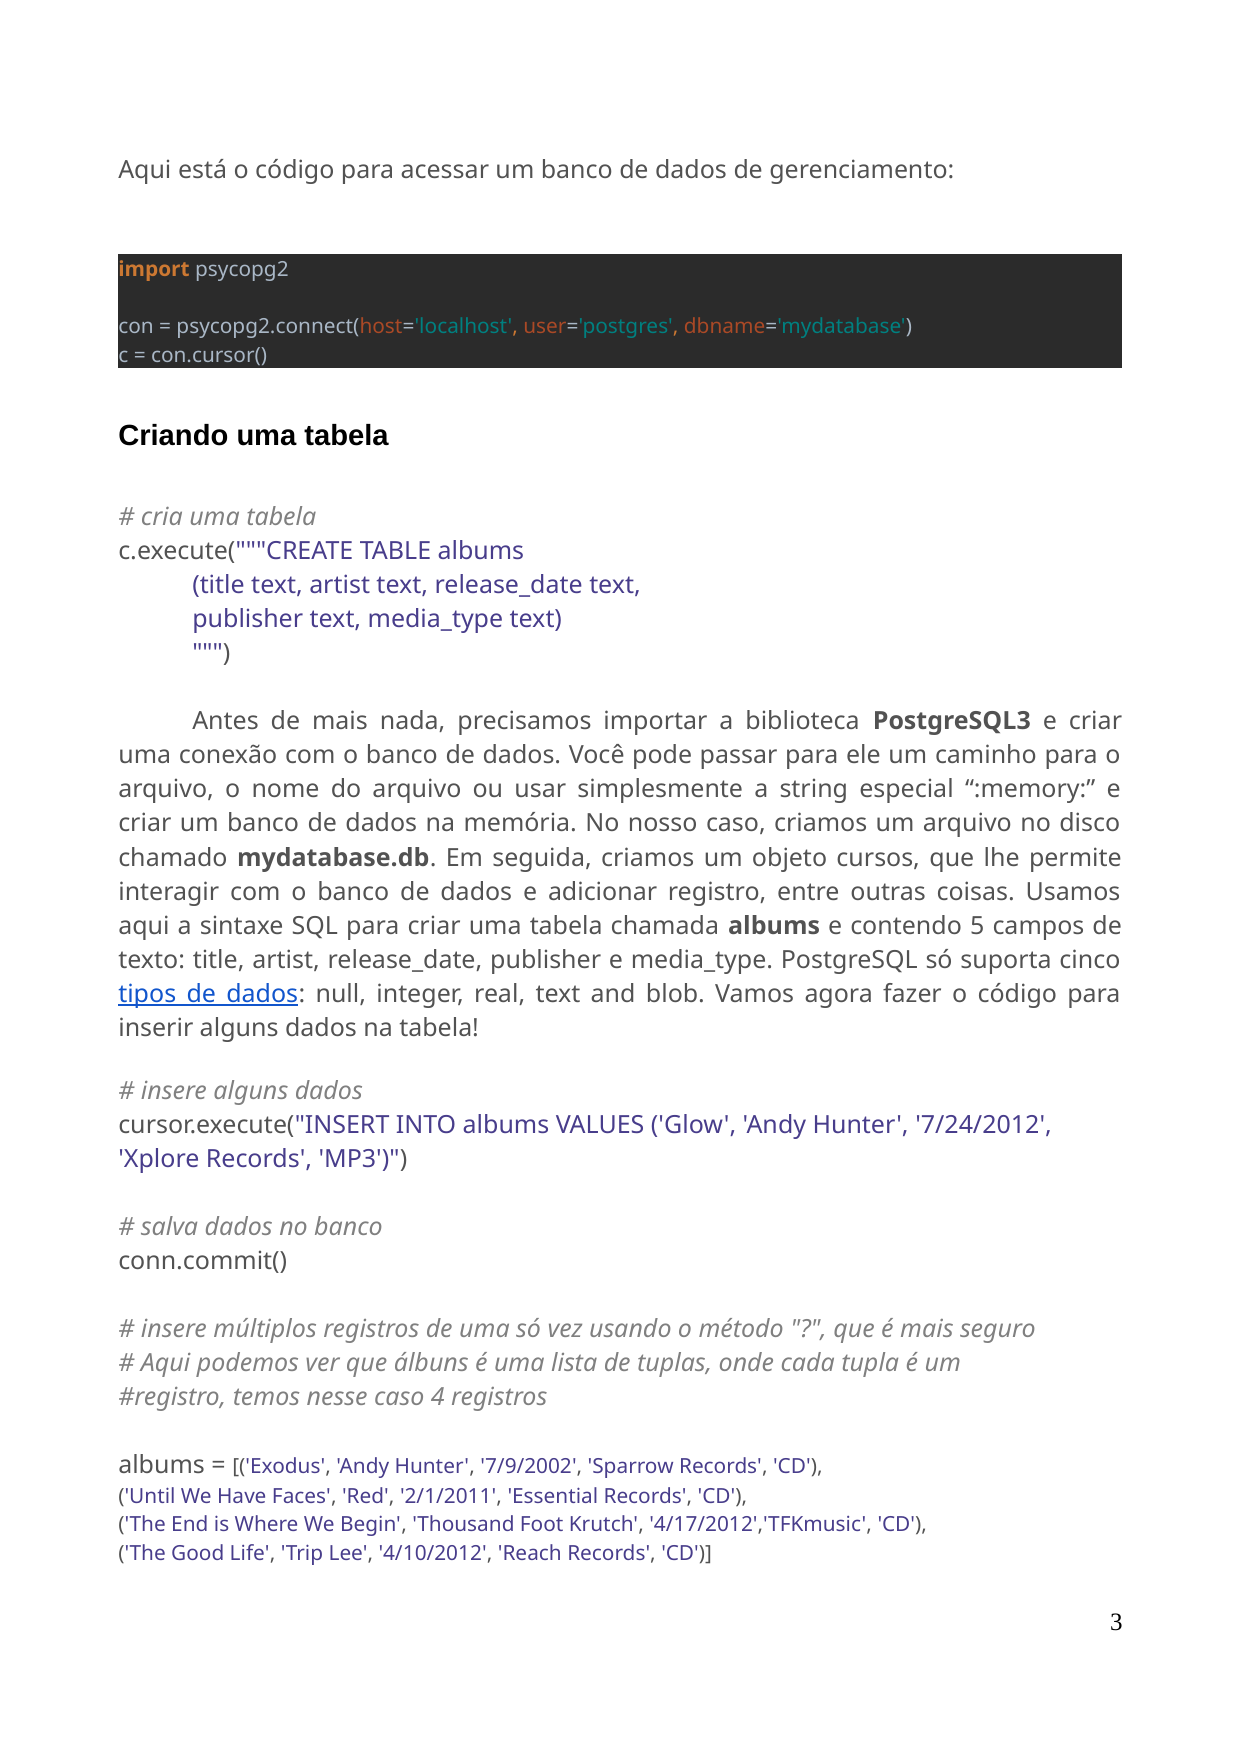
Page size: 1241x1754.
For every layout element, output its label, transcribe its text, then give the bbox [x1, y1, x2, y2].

text ('Until We Have Faces', 'Red', '2/1/2011', 'Essential Records', 'CD'), [118, 1481, 1122, 1509]
text #registro, temos nesse caso 4 registros [118, 1379, 1122, 1413]
text # Aqui podemos ver que álbuns é uma lista de tuplas, onde cada tupla é um [118, 1345, 1122, 1379]
text import psycopg2 [118, 254, 1122, 283]
text albums = [('Exodus', 'Andy Hunter', '7/9/2002', 'Sparrow Records', 'CD'), [118, 1413, 1122, 1481]
text Antes de mais nada, precisamos importar a biblioteca PostgreSQL3 e criar uma conexão com o banco de dados. Você pode passar para ele um caminho para o arquivo, o nome do arquivo ou usar simplesmente a string especial “:memory:” e criar um banco de dados na memória. No nosso caso, criamos um arquivo no disco chamado mydatabase.db. Em seguida, criamos um objeto cursos, que lhe permite interagir com o banco de dados e adicionar registro, entre outras coisas. Usamos aqui a sintaxe SQL para criar uma tabela chamada albums e contendo 5 campos de texto: title, artist, release_date, publisher e media_type. PostgreSQL só suporta cinco tipos de dados: null, integer, real, text and blob. Vamos agora fazer o código para inserir alguns dados na tabela! [118, 703, 1122, 1043]
text ('The End is Where We Begin', 'Thousand Foot Krutch', '4/17/2012','TFKmusic', 'CD'), [118, 1509, 1122, 1538]
text Aqui está o código para acessar um banco de dados de gerenciamento: [118, 152, 1122, 186]
subtitle Criando uma tabela [118, 418, 1122, 452]
text ('The Good Life', 'Trip Lee', '4/10/2012', 'Reach Records', 'CD')] [118, 1538, 1122, 1566]
text # cria uma tabela c.execute("""CREATE TABLE albums (title text, artist text, release_date text, publisher text, media_type text) """) [118, 464, 1122, 669]
text con = psycopg2.connect(host='localhost', user='postgres', dbname='mydatabase') [118, 311, 1122, 340]
text c = con.cursor() [118, 340, 1122, 368]
text # insere alguns dados cursor.execute("INSERT INTO albums VALUES ('Glow', 'Andy Hunter', '7/24/2012', 'Xplore Records', 'MP3')") # salva dados no banco conn.commit() # insere múltiplos registros de uma só vez usando o método "?", que é mais seguro [118, 1072, 1122, 1345]
